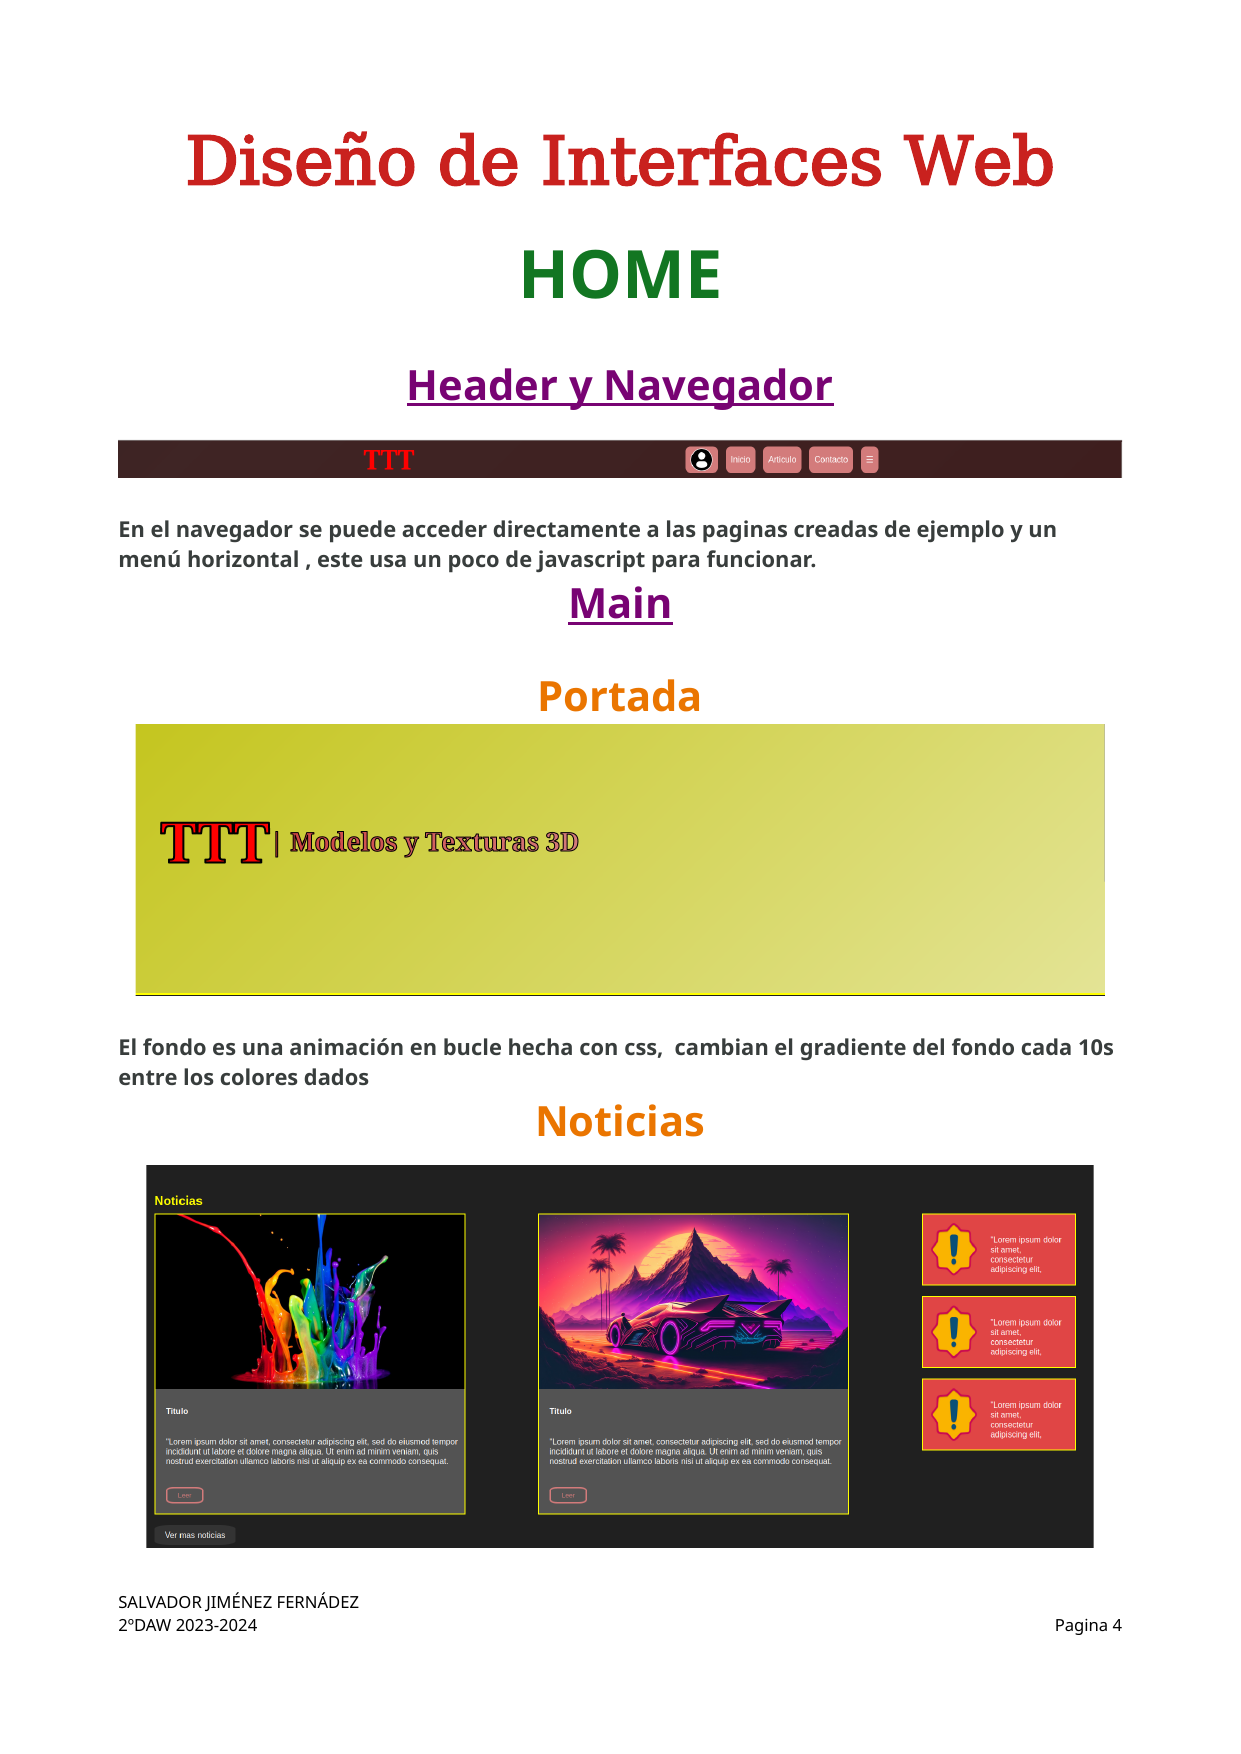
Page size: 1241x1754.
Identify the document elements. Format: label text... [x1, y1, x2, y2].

text HOME [118, 228, 1122, 318]
text En el navegador se puede acceder directamente a las paginas creadas de ejemplo y un menú horizontal , este usa un poco de javascript para funcionar. [118, 514, 1122, 574]
text Main [118, 574, 1122, 630]
text Portada [118, 667, 1122, 724]
picture [118, 439, 1123, 478]
picture [146, 1165, 1094, 1548]
picture [135, 724, 1105, 996]
text El fondo es una animación en bucle hecha con css, cambian el gradiente del fondo cada 10s entre los colores dados [118, 1032, 1122, 1092]
text Noticias [118, 1092, 1122, 1149]
text Header y Navegador [118, 355, 1122, 412]
